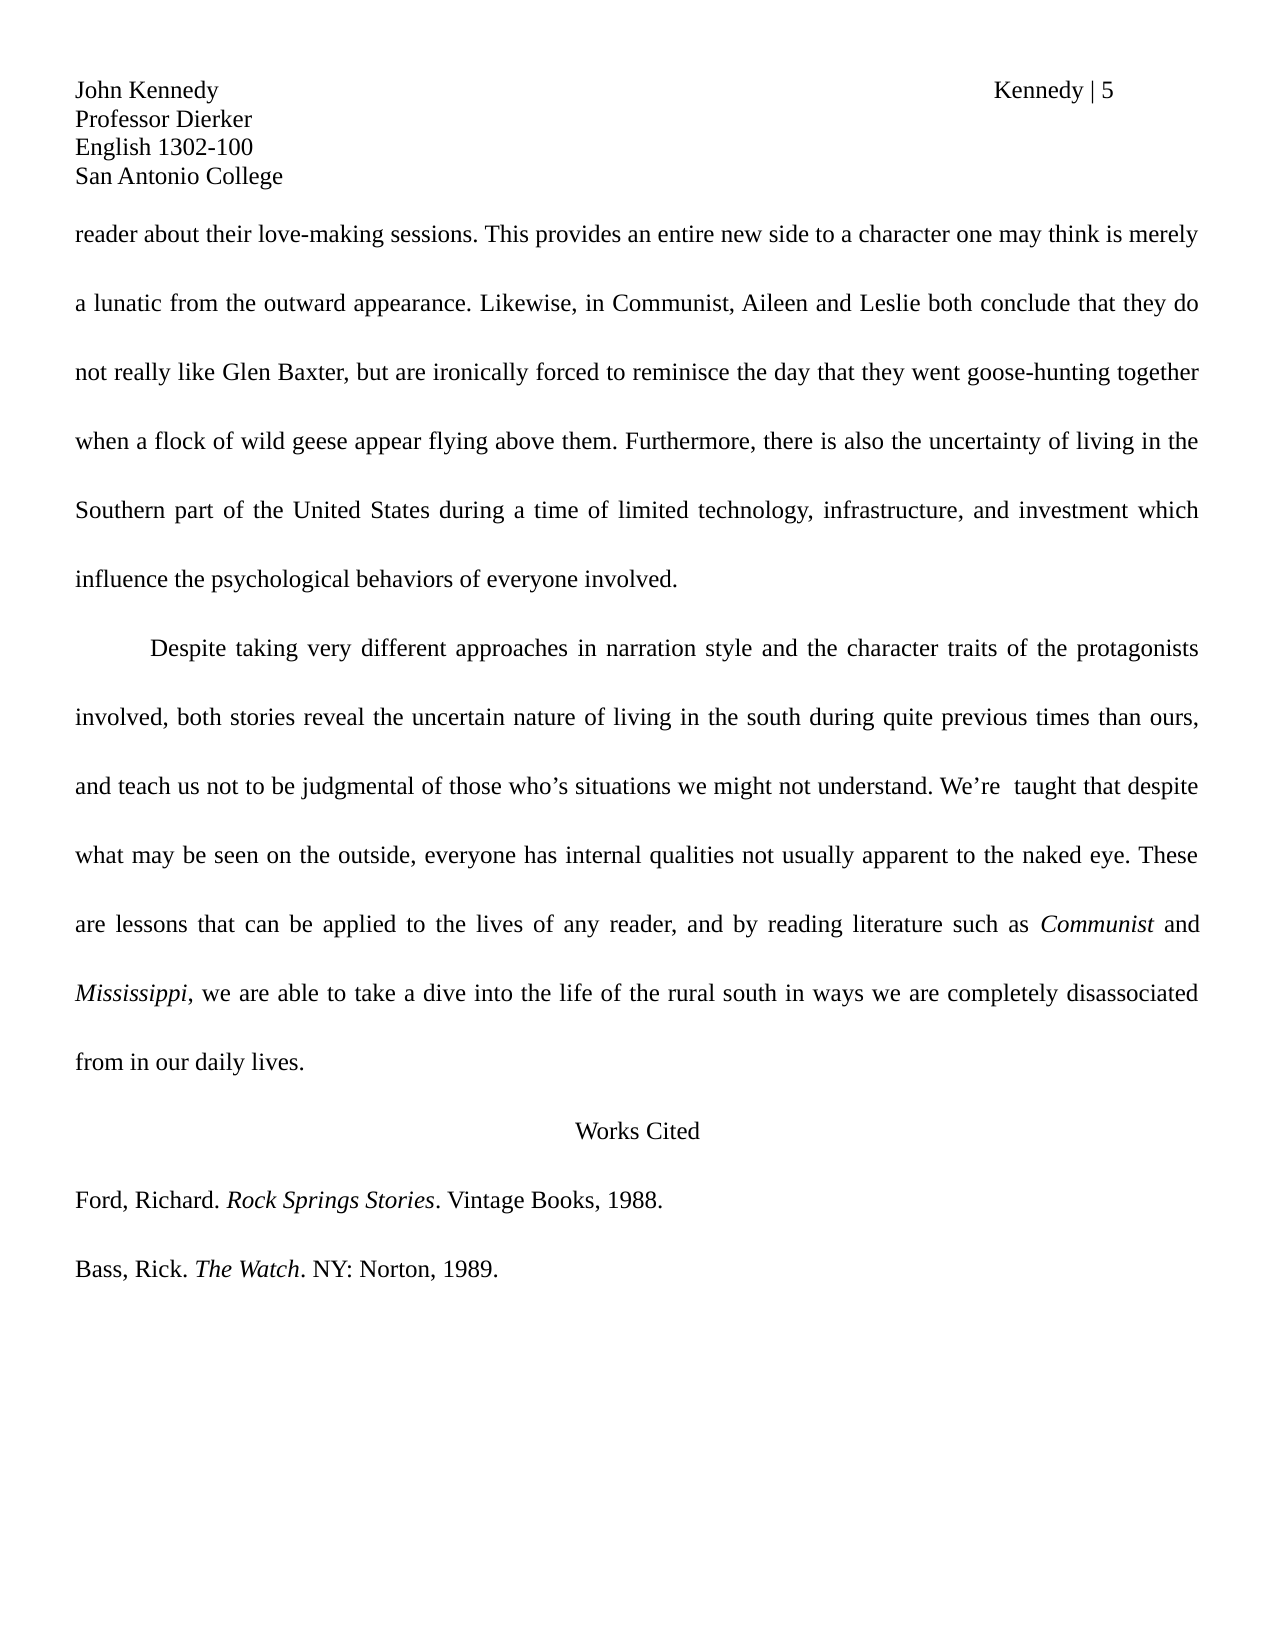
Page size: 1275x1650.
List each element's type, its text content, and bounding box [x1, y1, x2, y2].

text reader about their love-making sessions. This provides an entire new side to a character one may think is merely a lunatic from the outward appearance. Likewise, in Communist, Aileen and Leslie both conclude that they do not really like Glen Baxter, but are ironically forced to reminisce the day that they went goose-hunting together when a flock of wild geese appear flying above them. Furthermore, there is also the uncertainty of living in the Southern part of the United States during a time of limited technology, infrastructure, and investment which influence the psychological behaviors of everyone involved. [75, 219, 1200, 593]
text Bass, Rick. The Watch. NY: Norton, 1989. [75, 1254, 1200, 1283]
text Despite taking very different approaches in narration style and the character traits of the protagonists involved, both stories reveal the uncertain nature of living in the south during quite previous times than ours, and teach us not to be judgmental of those who’s situations we might not understand. We’re taught that despite what may be seen on the outside, everyone has internal qualities not usually apparent to the naked eye. These are lessons that can be applied to the lives of any reader, and by reading literature such as Communist and Mississippi, we are able to take a dive into the life of the rural south in ways we are completely disassociated from in our daily lives. [75, 633, 1200, 1076]
text Works Cited [75, 1116, 1200, 1145]
text Ford, Richard. Rock Springs Stories. Vintage Books, 1988. [75, 1185, 1200, 1214]
